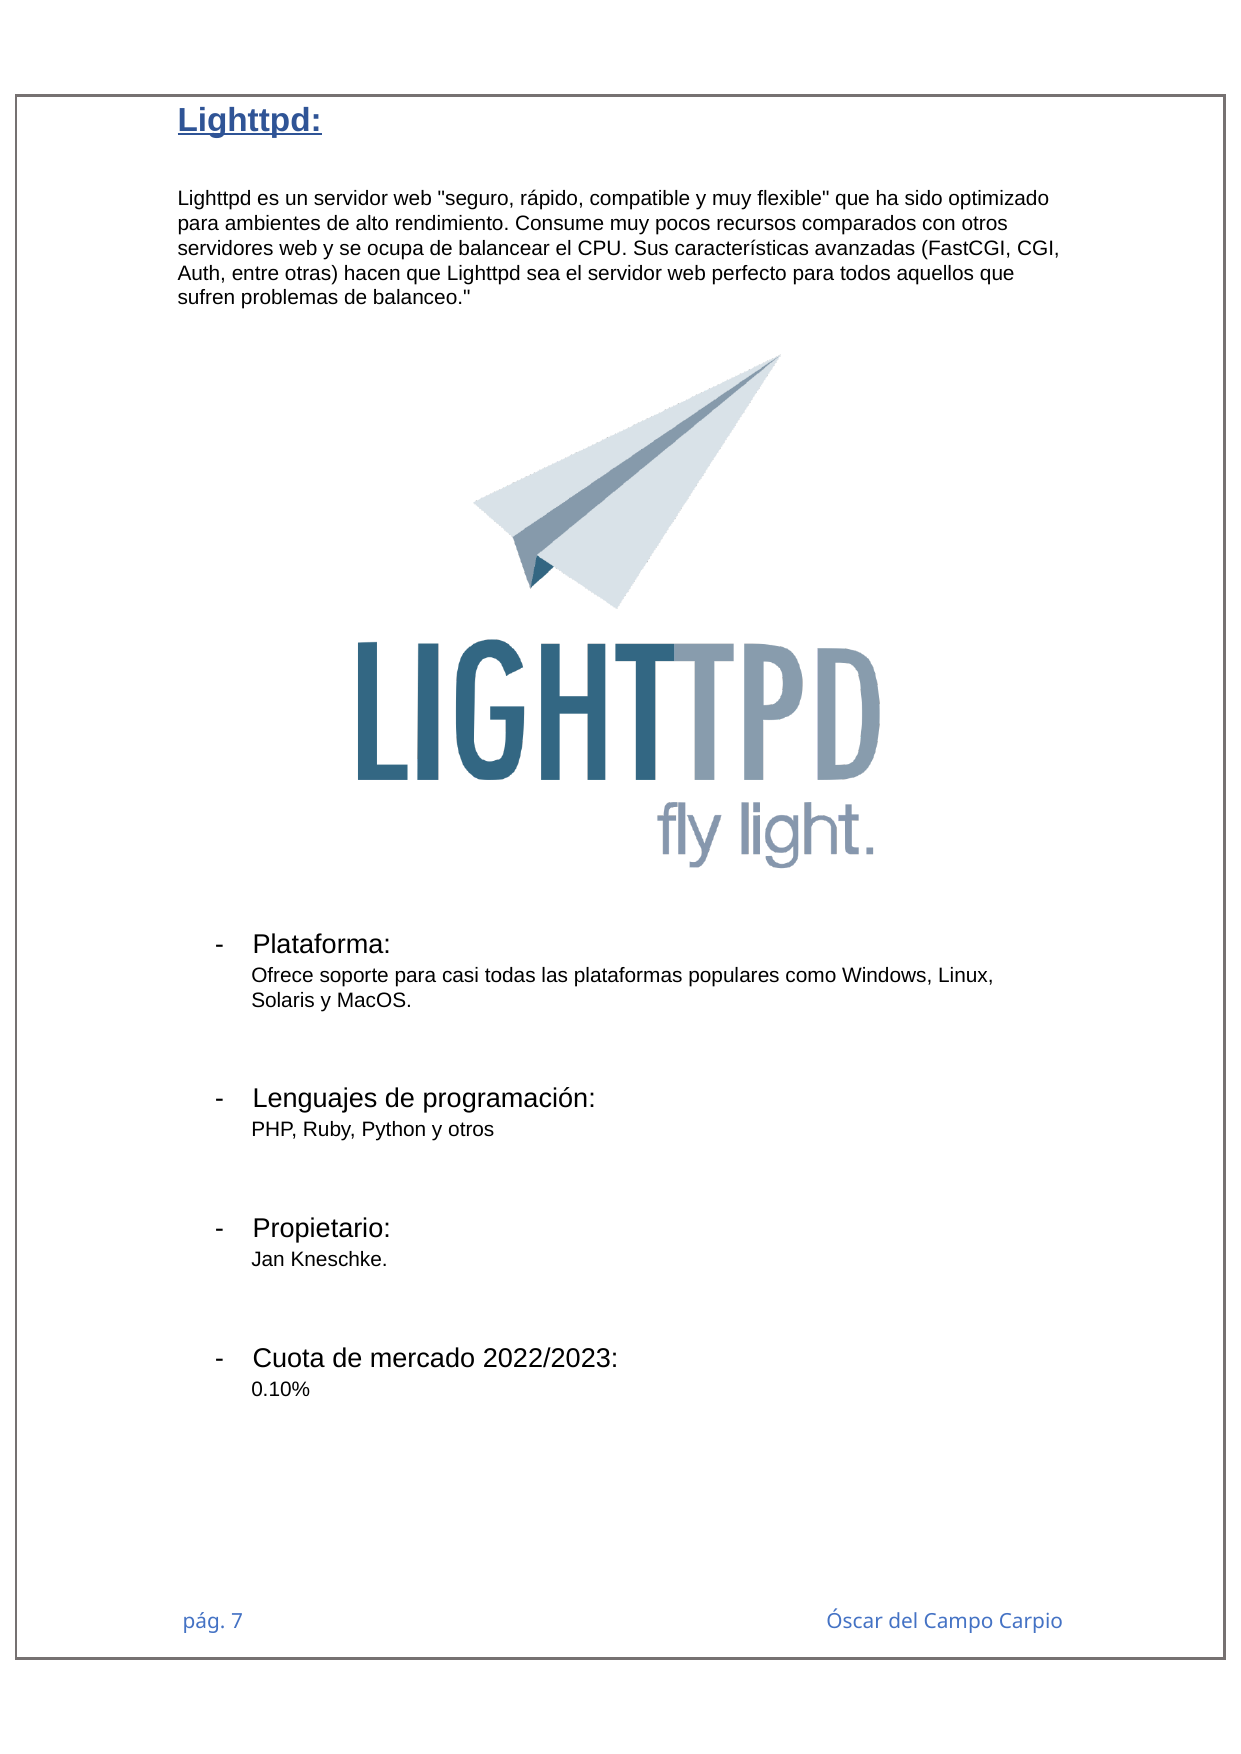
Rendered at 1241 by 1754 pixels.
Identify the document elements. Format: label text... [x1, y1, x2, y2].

list Cuota de mercado 2022/2023: [215, 1338, 1063, 1375]
list Plataforma: [215, 924, 1063, 961]
text PHP, Ruby, Python y otros [177, 1117, 1063, 1141]
text 0.10% [177, 1377, 1063, 1401]
list Propietario: [215, 1209, 1063, 1246]
text Ofrece soporte para casi todas las plataformas populares como Windows, Linux, Solaris y MacOS. [251, 962, 1063, 1011]
text Lighttpd es un servidor web "seguro, rápido, compatible y muy flexible" que ha sido optimizado para ambientes de alto rendimiento. Consume muy pocos recursos comparados con otros servidores web y se ocupa de balancear el CPU. Sus características avanzadas (FastCGI, CGI, Auth, entre otras) hacen que Lighttpd sea el servidor web perfecto para todos aquellos que sufren problemas de balanceo." [177, 186, 1063, 309]
list Lenguajes de programación: [215, 1079, 1063, 1116]
text Jan Kneschke. [177, 1247, 1063, 1271]
subtitle Lighttpd: [177, 100, 1063, 138]
